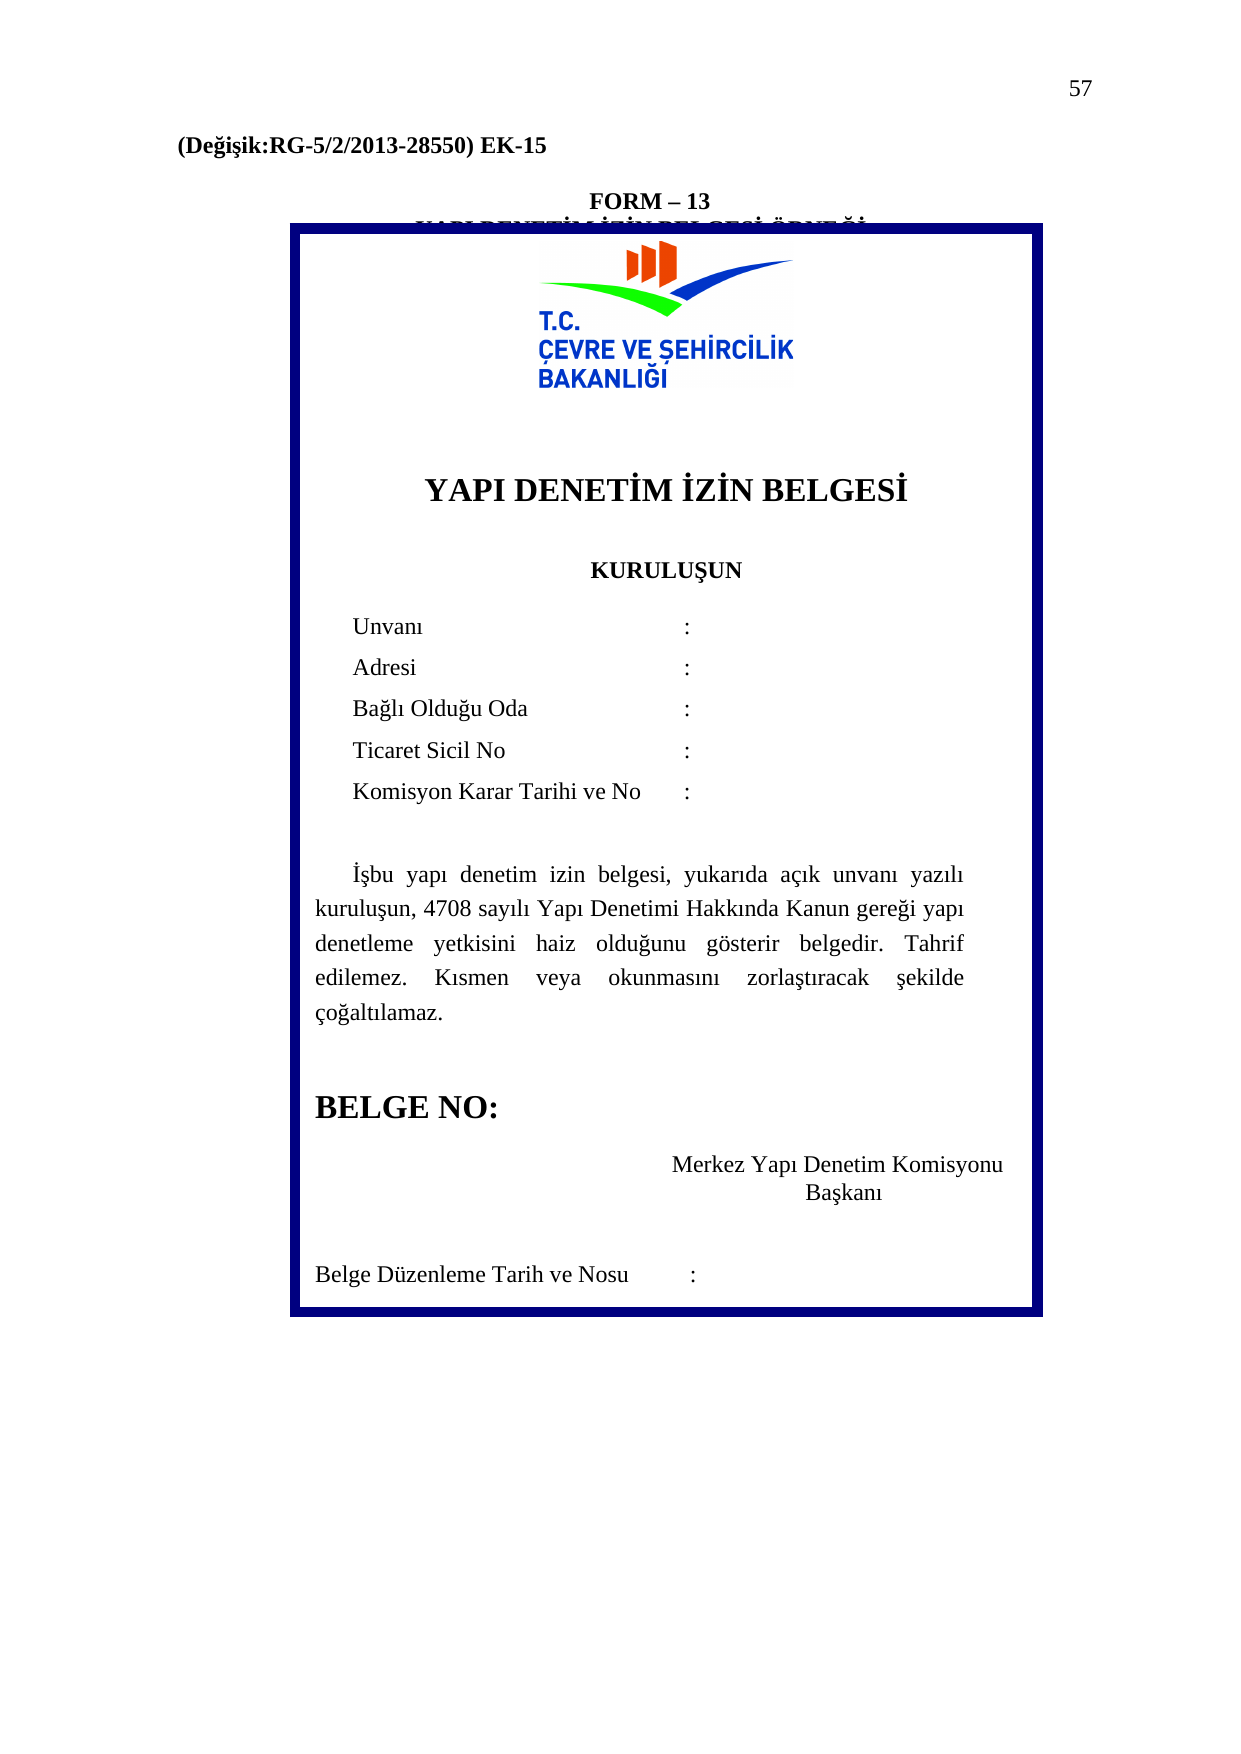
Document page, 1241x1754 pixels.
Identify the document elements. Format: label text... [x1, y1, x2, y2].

text Adresi : [315, 653, 1017, 681]
text KURULUŞUN [315, 557, 1017, 584]
text Belge Düzenleme Tarih ve Nosu : [315, 1260, 1017, 1288]
picture [539, 241, 794, 388]
text Ticaret Sicil No : [315, 736, 1017, 763]
text YAPI DENETİM İZİN BELGESİ [315, 470, 1017, 509]
text (Değişik:RG-5/2/2013-28550) EK-15 [148, 131, 1092, 158]
text FORM – 13 YAPI DENETİM İZİN BELGESİ ÖRNEĞİ [148, 187, 1092, 243]
text Merkez Yapı Denetim Komisyonu [315, 1150, 1017, 1177]
text Komisyon Karar Tarihi ve No : [315, 777, 1017, 805]
text Unvanı : [315, 612, 1017, 639]
text BELGE NO: [315, 1087, 965, 1126]
text İşbu yapı denetim izin belgesi, yukarıda açık unvanı yazılı kuruluşun, 4708 sayılı Yapı Denetimi Hakkında Kanun gereği yapı denetleme yetkisini haiz olduğunu gösterir belgedir. Tahrif edilemez. Kısmen veya okunmasını zorlaştıracak şekilde çoğaltılamaz. [315, 860, 965, 1025]
text Bağlı Olduğu Oda : [315, 694, 1017, 722]
text Başkanı [315, 1177, 1017, 1205]
